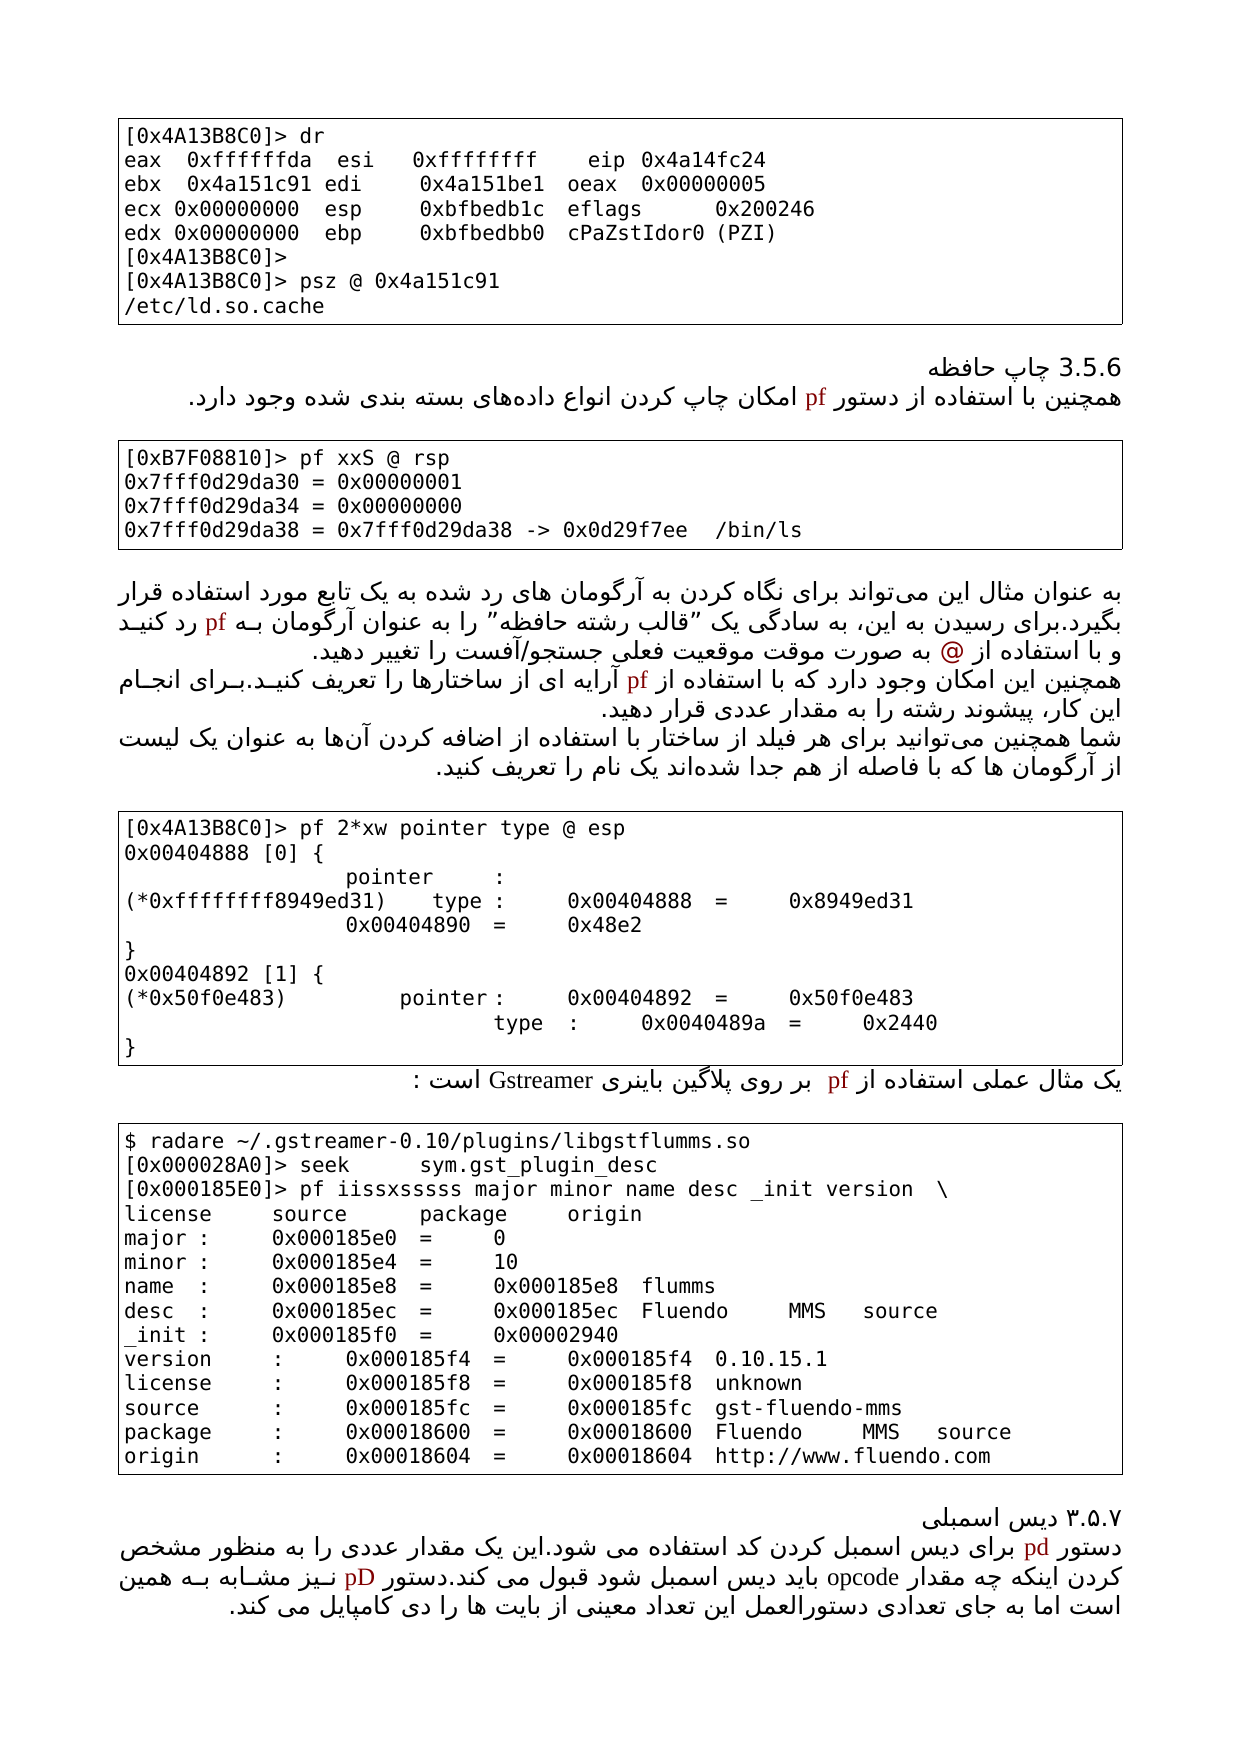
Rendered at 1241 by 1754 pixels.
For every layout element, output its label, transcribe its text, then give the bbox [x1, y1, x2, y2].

table_header [0x4A13B8C0]> dr eax 0xffffffda esi 0xffffffff eip 0x4a14fc24 ebx 0x4a151c91 edi 0x4a151be1 oeax 0x00000005 ecx 0x00000000 esp 0xbfbedb1c eflags 0x200246 edx 0x00000000 ebp 0xbfbedbb0 cPaZstIdor0 (PZI) [0x4A13B8C0]> [0x4A13B8C0]> psz @ 0x4a151c91 /etc/ld.so.cache [119, 119, 1122, 324]
text دستور pd برای دیس اسمبل کردن کد استفاده می شود.این یک مقدار عددی را به منظور مشخص کردن اینکه چه مقدار opcode باید دیس اسمبل شود قبول می کند.دستور pD نیز مشابه به همین است اما به جای تعدادی دستورالعمل این تعداد معینی از بایت ها را دی کامپایل می کند. [118, 1532, 1122, 1620]
text یک مثال عملی استفاده از pf بر روی پلاگین باینری Gstreamer است : [118, 1066, 1122, 1094]
text 3.5.6 چاپ حافظه [118, 353, 1122, 382]
table_header $ radare ~/.gstreamer-0.10/plugins/libgstflumms.so [0x000028A0]> seek sym.gst_plugin_desc [0x000185E0]> pf iissxsssss major minor name desc _init version \ license source package origin major : 0x000185e0 = 0 minor : 0x000185e4 = 10 name : 0x000185e8 = 0x000185e8 flumms desc : 0x000185ec = 0x000185ec Fluendo MMS source _init : 0x000185f0 = 0x00002940 version : 0x000185f4 = 0x000185f4 0.10.15.1 license : 0x000185f8 = 0x000185f8 unknown source : 0x000185fc = 0x000185fc gst-fluendo-mms package : 0x00018600 = 0x00018600 Fluendo MMS source origin : 0x00018604 = 0x00018604 http://www.fluendo.com [119, 1124, 1122, 1474]
text همچنین این امکان وجود دارد که با استفاده از pf آرایه ای از ساختارها را تعریف کنید.برای انجام این کار، پیشوند رشته را به مقدار عددی قرار دهید. [118, 665, 1122, 723]
text شما همچنین می‌توانید برای هر فیلد از ساختار با استفاده از اضافه کردن آن‌ها به عنوان یک لیست از آرگومان ها که با فاصله از هم جدا شده‌اند یک نام را تعریف کنید. [118, 723, 1122, 782]
text ۳.۵.۷ دیس اسمبلی [118, 1503, 1122, 1532]
text همچنین با استفاده از دستور pf امکان چاپ کردن انواع داده‌های بسته بندی شده وجود دارد. [118, 382, 1122, 411]
text به عنوان مثال این می‌تواند برای نگاه کردن به آرگومان های رد شده به یک تابع مورد استفاده قرار بگیرد.برای رسیدن به این، به سادگی یک ”قالب رشته حافظه” را به عنوان آرگومان به pf رد کنید و با استفاده از @ به صورت موقت موقعیت فعلی جستجو/آفست را تغییر دهید. [118, 577, 1122, 665]
table_header [0x4A13B8C0]> pf 2*xw pointer type @ esp 0x00404888 [0] { pointer : (*0xffffffff8949ed31) type : 0x00404888 = 0x8949ed31 0x00404890 = 0x48e2 } 0x00404892 [1] { (*0x50f0e483) pointer : 0x00404892 = 0x50f0e483 type : 0x0040489a = 0x2440 } [119, 812, 1122, 1065]
table_header [0xB7F08810]> pf xxS @ rsp 0x7fff0d29da30 = 0x00000001 0x7fff0d29da34 = 0x00000000 0x7fff0d29da38 = 0x7fff0d29da38 -> 0x0d29f7ee /bin/ls [119, 441, 1122, 548]
